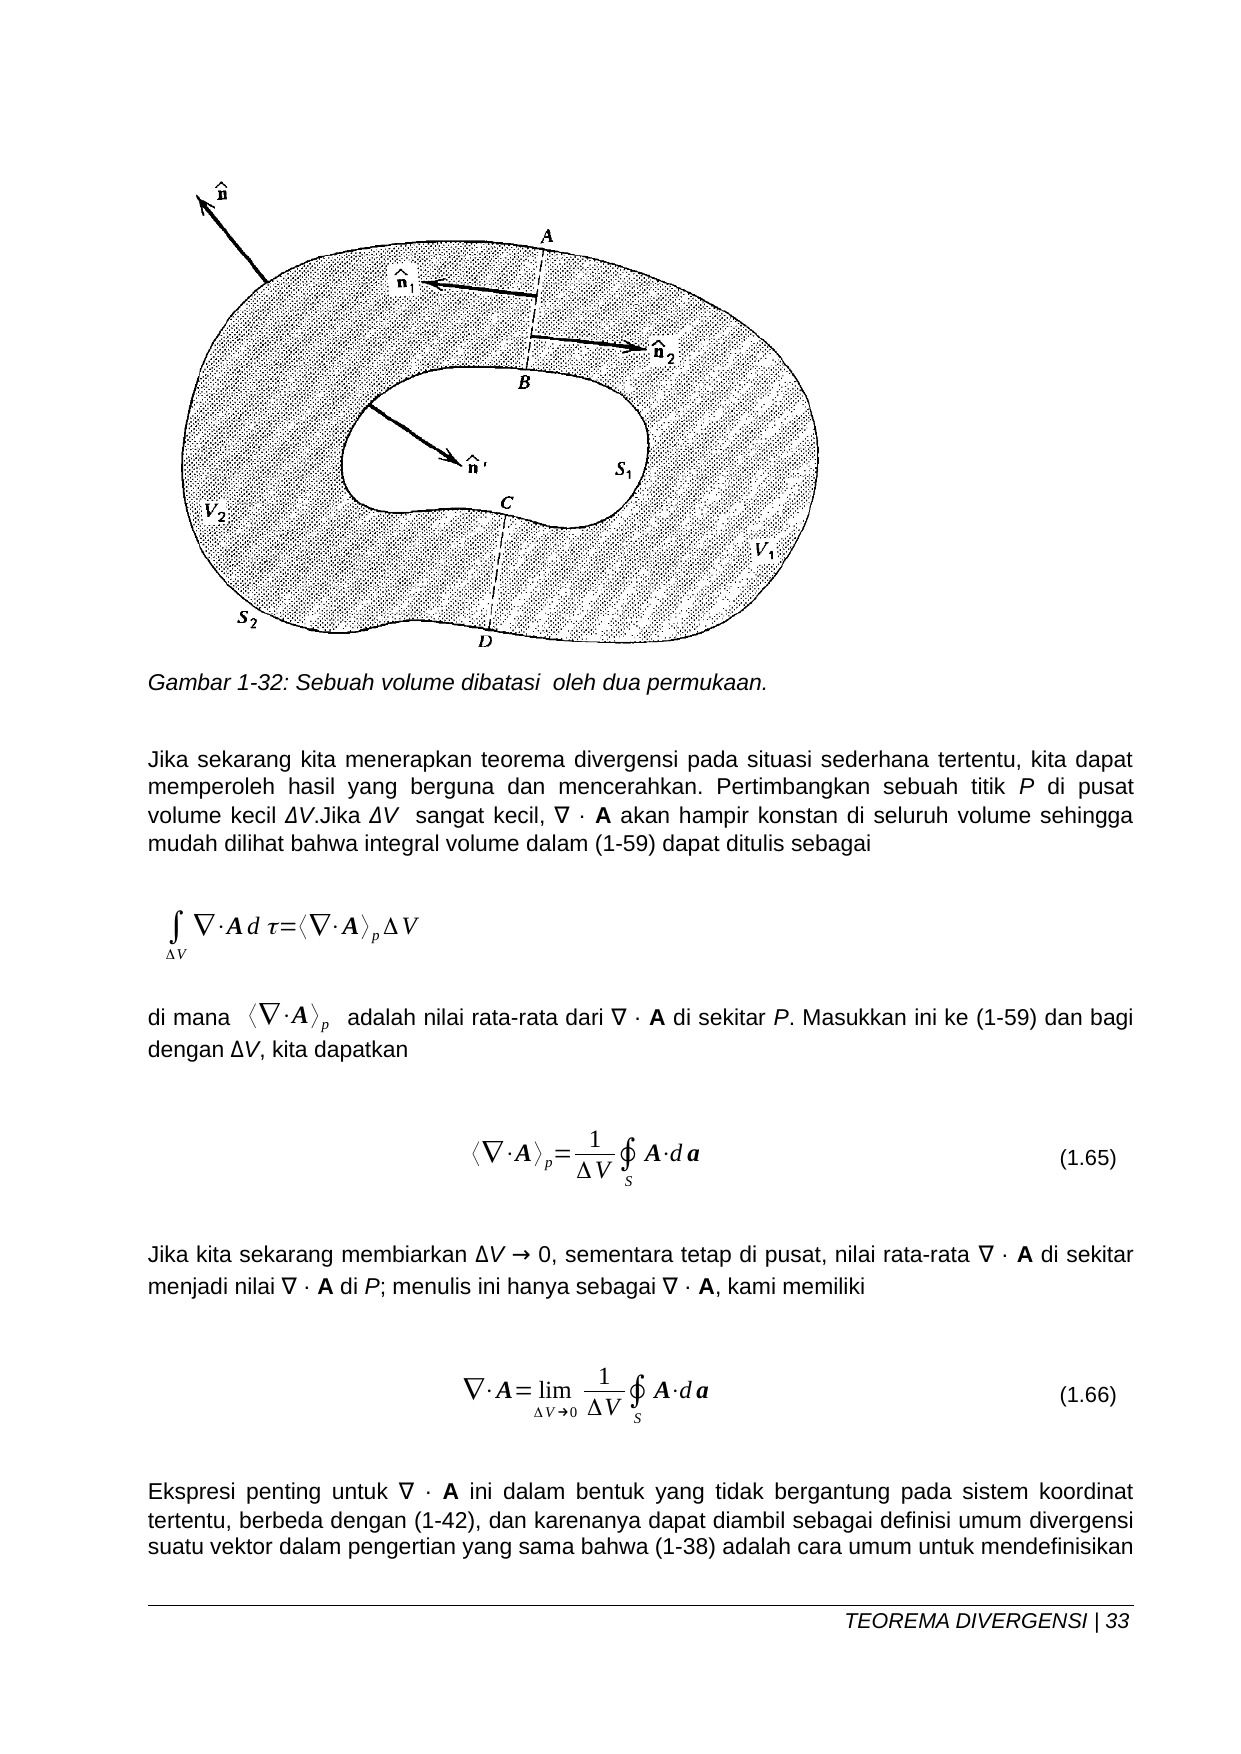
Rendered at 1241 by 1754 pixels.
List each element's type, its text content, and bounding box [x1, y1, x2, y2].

picture [147, 173, 836, 669]
text Gambar 1-32: Sebuah volume dibatasi oleh dua permukaan. [148, 669, 836, 695]
table_header (1.65) [1024, 1115, 1134, 1199]
table_header [148, 1352, 1024, 1436]
table_header [148, 1115, 1024, 1199]
text Jika sekarang kita menerapkan teorema divergensi pada situasi sederhana tertentu, kita dapat memperoleh hasil yang berguna dan mencerahkan. Pertimbangkan sebuah titik P di pusat volume kecil ΔV.Jika ΔV sangat kecil, ∇ · A akan hampir konstan di seluruh volume sehingga mudah dilihat bahwa integral volume dalam (1-59) dapat ditulis sebagai [148, 746, 1134, 857]
text Ekspresi penting untuk ∇ · A ini dalam bentuk yang tidak bergantung pada sistem koordinat tertentu, berbeda dengan (1-42), dan karenanya dapat diambil sebagai definisi umum divergensi suatu vektor dalam pengertian yang sama bahwa (1-38) adalah cara umum untuk mendefinisikan [148, 1475, 1134, 1559]
table_header (1.66) [1024, 1352, 1134, 1436]
text Jika kita sekarang membiarkan ΔV → 0, sementara tetap di pusat, nilai rata-rata ∇ · A di sekitar menjadi nilai ∇ · A di P; menulis ini hanya sebagai ∇ · A, kami memiliki [148, 1238, 1134, 1301]
text di manaadalah nilai rata-rata dari ∇ · A di sekitar P. Masukkan ini ke (1-59) dan bagi dengan ΔV, kita dapatkan [148, 1001, 1134, 1064]
